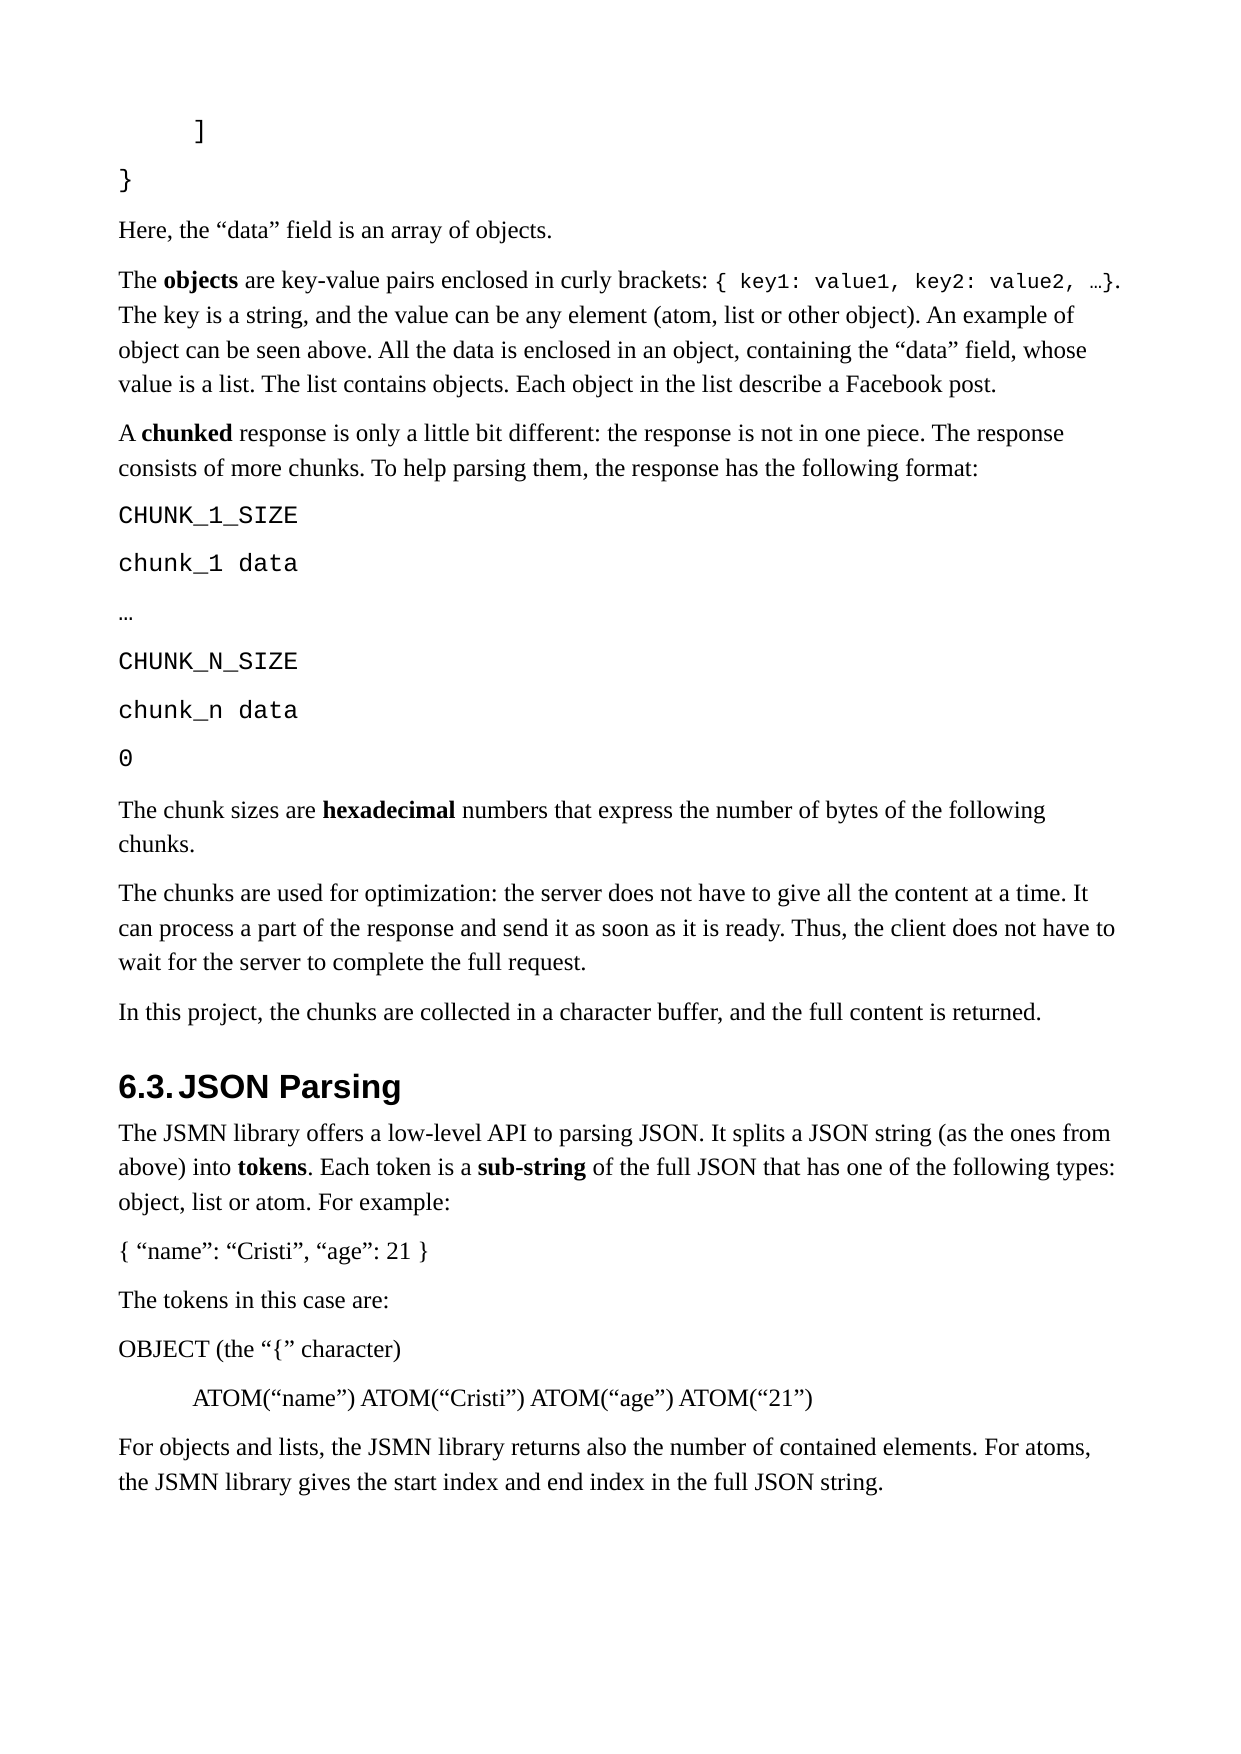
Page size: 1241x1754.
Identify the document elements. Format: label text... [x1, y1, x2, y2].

text A chunked response is only a little bit different: the response is not in one piece. The response consists of more chunks. To help parsing them, the response has the following format: [118, 418, 1122, 482]
text chunk_1 data [118, 551, 1122, 579]
text ] [118, 118, 1122, 146]
text 0 [118, 746, 1122, 774]
text The objects are key-value pairs enclosed in curly brackets: { key1: value1, key2: value2, …}. The key is a string, and the value can be any element (atom, list or other object). An example of object can be seen above. All the data is enclosed in an object, containing the “data” field, whose value is a list. The list contains objects. Each object in the list describe a Facebook post. [118, 265, 1122, 398]
text The chunks are used for optimization: the server does not have to give all the content at a time. It can process a part of the response and send it as soon as it is ready. Thus, the client does not have to wait for the server to complete the full request. [118, 878, 1122, 976]
text ATOM(“name”) ATOM(“Cristi”) ATOM(“age”) ATOM(“21”) [118, 1383, 1122, 1412]
subtitle JSON Parsing [118, 1067, 1122, 1105]
text CHUNK_N_SIZE [118, 648, 1122, 677]
text The JSMN library offers a low-level API to parsing JSON. It splits a JSON string (as the ones from above) into tokens. Each token is a sub-string of the full JSON that has one of the following types: object, list or atom. For example: [118, 1118, 1122, 1216]
text chunk_n data [118, 697, 1122, 726]
text The chunk sizes are hexadecimal numbers that express the number of bytes of the following chunks. [118, 795, 1122, 858]
text The tokens in this case are: [118, 1285, 1122, 1314]
text OBJECT (the “{” character) [118, 1334, 1122, 1363]
text For objects and lists, the JSMN library returns also the number of contained elements. For atoms, the JSMN library gives the start index and end index in the full JSON string. [118, 1432, 1122, 1495]
text CHUNK_1_SIZE [118, 502, 1122, 531]
text … [118, 600, 1122, 628]
text Here, the “data” field is an array of objects. [118, 216, 1122, 244]
text } [118, 167, 1122, 195]
text { “name”: “Cristi”, “age”: 21 } [118, 1236, 1122, 1265]
text In this project, the chunks are collected in a character buffer, and the full content is returned. [118, 997, 1122, 1025]
